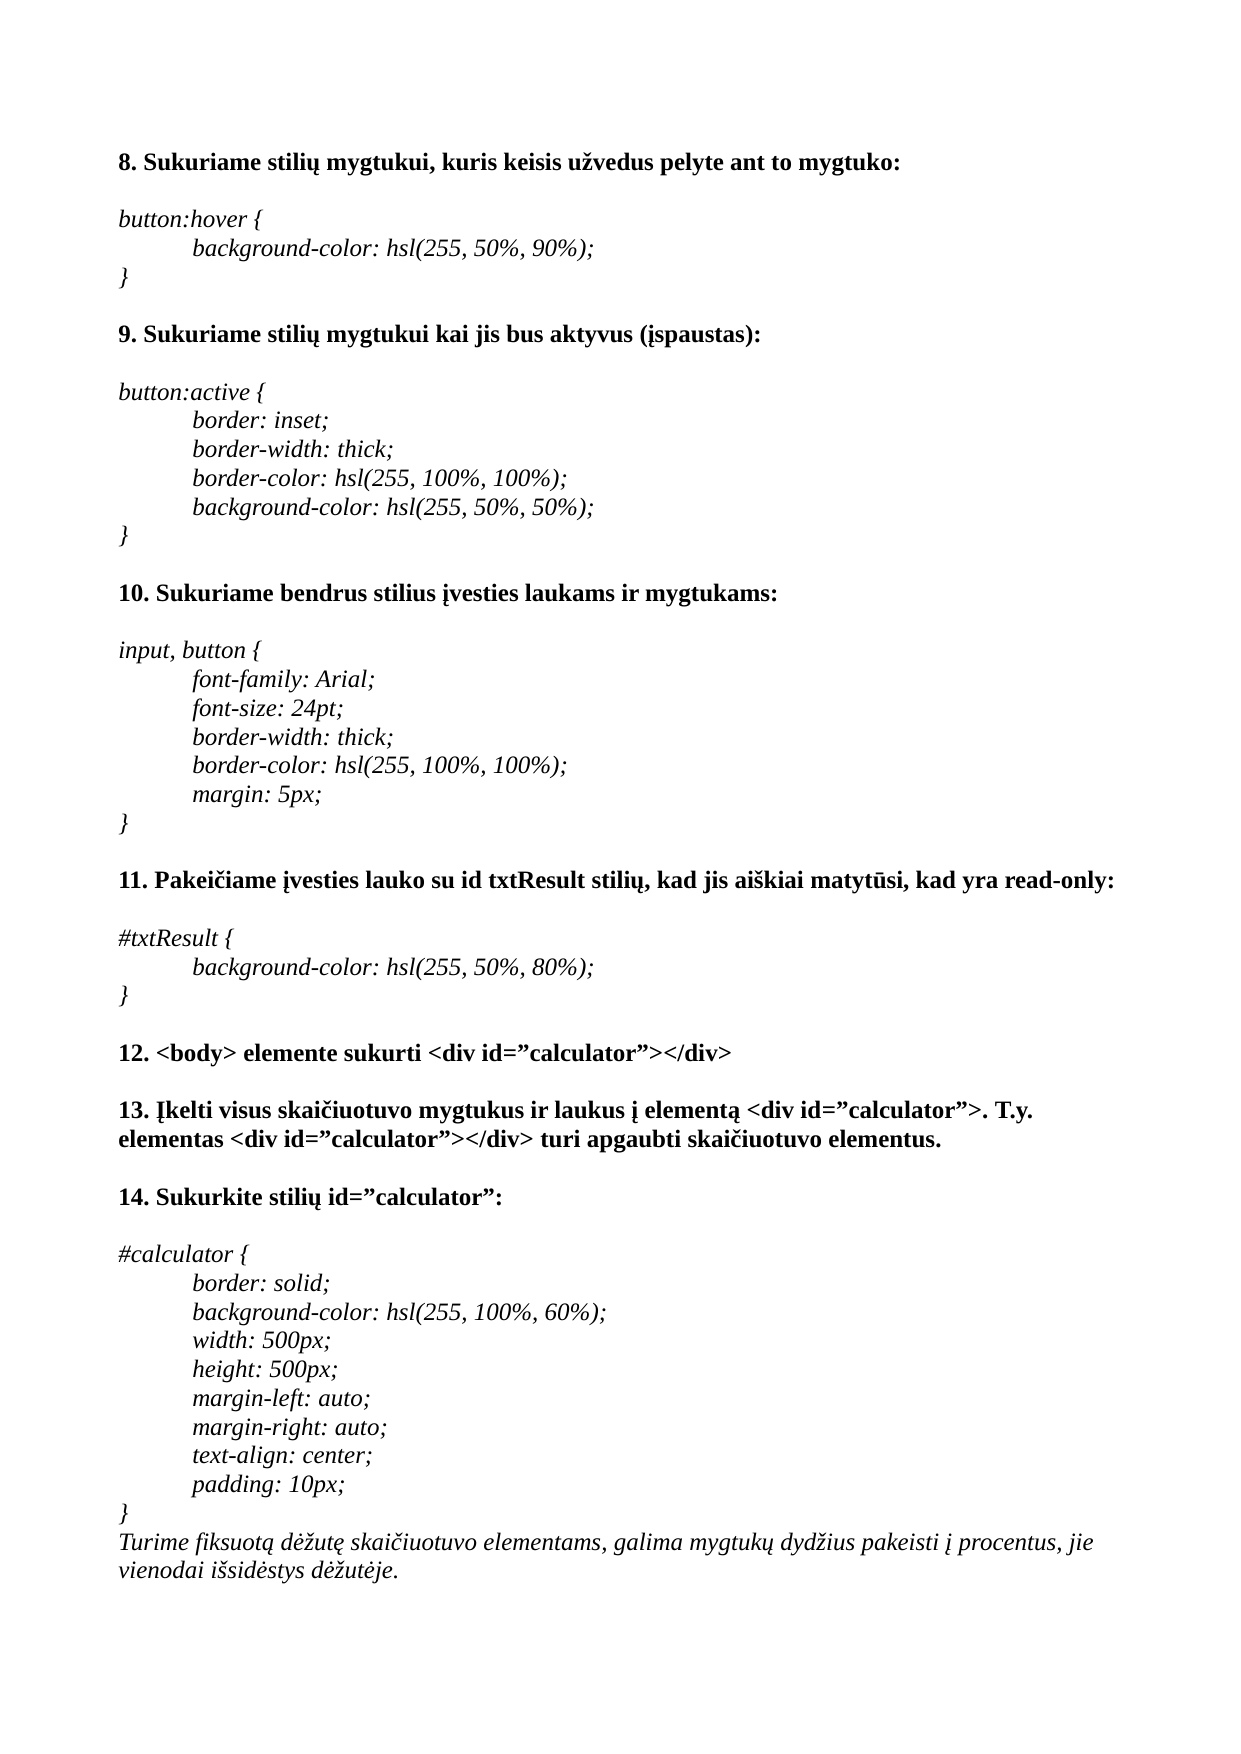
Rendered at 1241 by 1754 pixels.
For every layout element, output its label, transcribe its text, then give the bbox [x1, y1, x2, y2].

text border: inset; [118, 406, 1122, 434]
text font-family: Arial; [118, 664, 1122, 693]
text 9. Sukuriame stilių mygtukui kai jis bus aktyvus (įspaustas): [118, 319, 1122, 348]
text border-color: hsl(255, 100%, 100%); [118, 463, 1122, 492]
text height: 500px; [118, 1354, 1122, 1383]
text text-align: center; [118, 1441, 1122, 1469]
text } [118, 1498, 1122, 1527]
text margin-right: auto; [118, 1412, 1122, 1441]
text } [118, 521, 1122, 549]
text background-color: hsl(255, 50%, 50%); [118, 492, 1122, 521]
text } [118, 808, 1122, 837]
text 12. <body> elemente sukurti <div id=”calculator”></div> [118, 1038, 1122, 1067]
text margin: 5px; [118, 779, 1122, 808]
text 14. Sukurkite stilių id=”calculator”: [118, 1182, 1122, 1211]
text 13. Įkelti visus skaičiuotuvo mygtukus ir laukus į elementą <div id=”calculator”>. T.y. elementas <div id=”calculator”></div> turi apgaubti skaičiuotuvo elementus. [118, 1096, 1122, 1153]
text border: solid; [118, 1268, 1122, 1297]
text background-color: hsl(255, 50%, 90%); [118, 233, 1122, 262]
text background-color: hsl(255, 50%, 80%); [118, 952, 1122, 981]
text font-size: 24pt; [118, 693, 1122, 722]
text border-width: thick; [118, 722, 1122, 751]
text background-color: hsl(255, 100%, 60%); [118, 1297, 1122, 1326]
text border-width: thick; [118, 434, 1122, 463]
text margin-left: auto; [118, 1383, 1122, 1412]
text } [118, 262, 1122, 291]
text button:hover { [118, 204, 1122, 233]
text width: 500px; [118, 1326, 1122, 1354]
text input, button { [118, 636, 1122, 664]
text #calculator { [118, 1239, 1122, 1268]
text button:active { [118, 377, 1122, 406]
text 10. Sukuriame bendrus stilius įvesties laukams ir mygtukams: [118, 578, 1122, 607]
text 8. Sukuriame stilių mygtukui, kuris keisis užvedus pelyte ant to mygtuko: [118, 147, 1122, 176]
text #txtResult { [118, 923, 1122, 952]
text Turime fiksuotą dėžutę skaičiuotuvo elementams, galima mygtukų dydžius pakeisti į procentus, jie vienodai išsidėstys dėžutėje. [118, 1527, 1122, 1584]
text border-color: hsl(255, 100%, 100%); [118, 751, 1122, 779]
text } [118, 981, 1122, 1009]
text 11. Pakeičiame įvesties lauko su id txtResult stilių, kad jis aiškiai matytūsi, kad yra read-only: [118, 866, 1122, 894]
text padding: 10px; [118, 1469, 1122, 1498]
